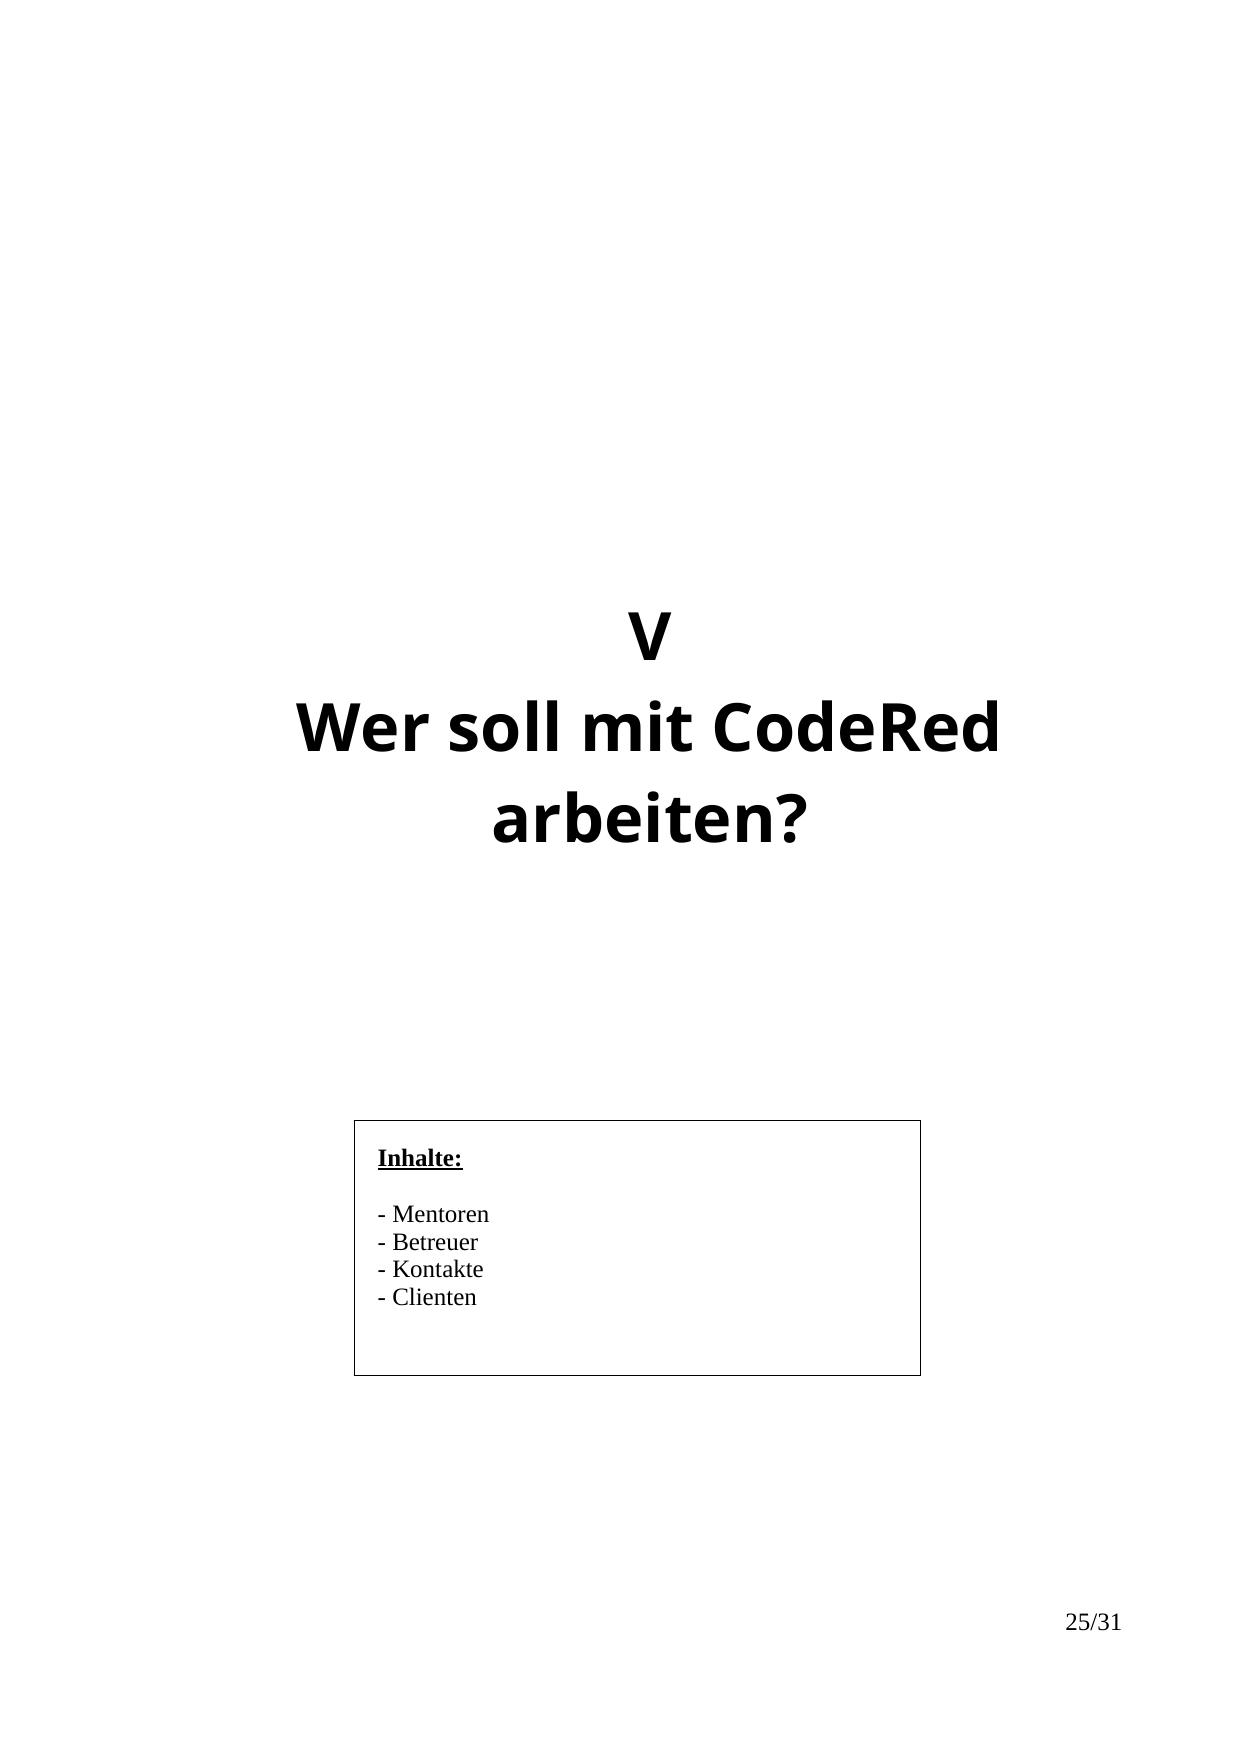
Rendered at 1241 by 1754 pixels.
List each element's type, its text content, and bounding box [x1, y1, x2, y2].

text V [177, 589, 1122, 680]
text Wer soll mit CodeRed arbeiten? [177, 680, 1122, 862]
